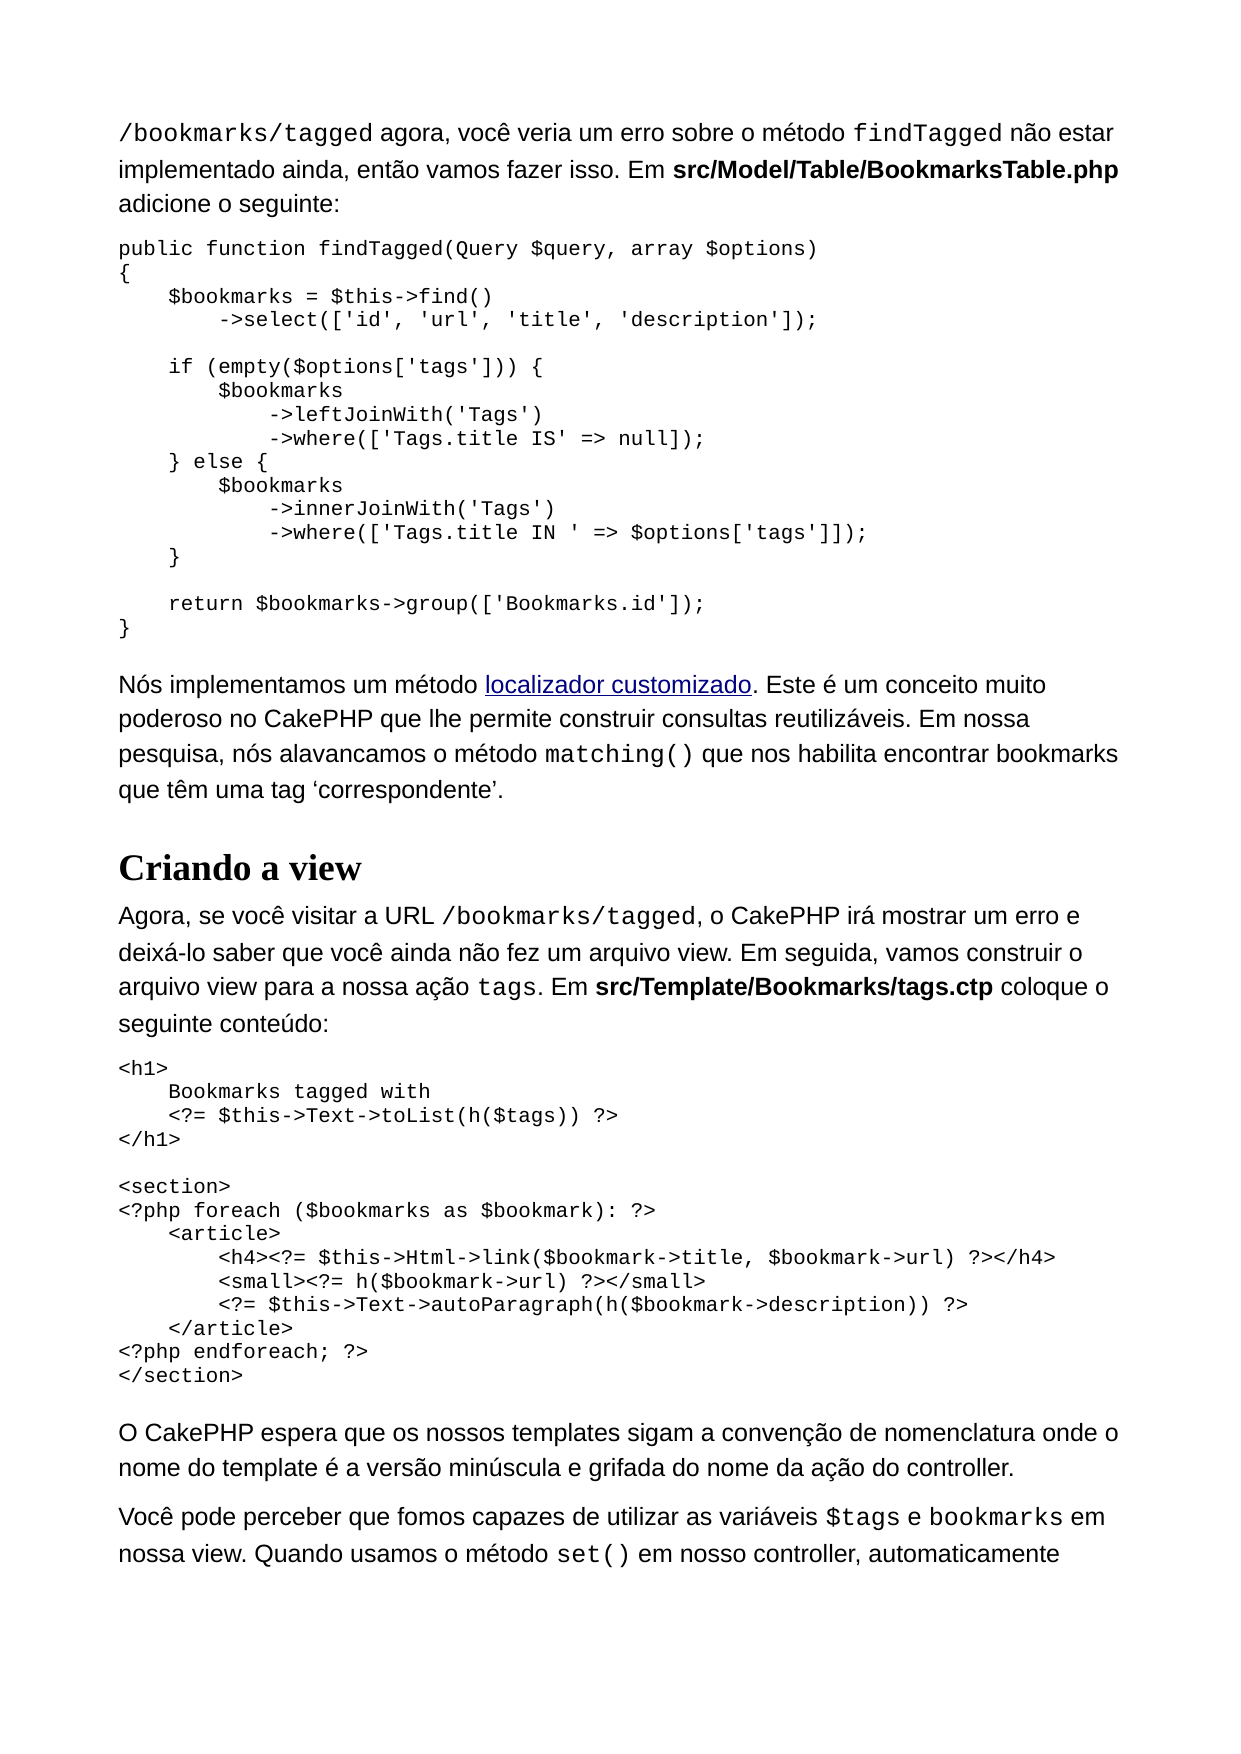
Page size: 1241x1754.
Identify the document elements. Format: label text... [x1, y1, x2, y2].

text ->select(['id', 'url', 'title', 'description']); [118, 309, 1122, 333]
text <small><?= h($bookmark->url) ?></small> [118, 1271, 1122, 1294]
text </article> [118, 1318, 1122, 1342]
text <?= $this->Text->toList(h($tags)) ?> [118, 1105, 1122, 1129]
text return $bookmarks->group(['Bookmarks.id']); [118, 593, 1122, 617]
text } [118, 546, 1122, 569]
text $bookmarks [118, 475, 1122, 498]
text ->where(['Tags.title IN ' => $options['tags']]); [118, 522, 1122, 546]
text Nós implementamos um método localizador customizado. Este é um conceito muito poderoso no CakePHP que lhe permite construir consultas reutilizáveis. Em nossa pesquisa, nós alavancamos o método matching() que nos habilita encontrar bookmarks que têm uma tag ‘correspondente’. [118, 670, 1122, 804]
text </h1> [118, 1129, 1122, 1152]
text Você pode perceber que fomos capazes de utilizar as variáveis $tags e bookmarks em nossa view. Quando usamos o método set() em nosso controller, automaticamente [118, 1502, 1122, 1569]
text Agora, se você visitar a URL /bookmarks/tagged, o CakePHP irá mostrar um erro e deixá-lo saber que você ainda não fez um arquivo view. Em seguida, vamos construir o arquivo view para a nossa ação tags. Em src/Template/Bookmarks/tags.ctp coloque o seguinte conteúdo: [118, 901, 1122, 1037]
text <h1> [118, 1058, 1122, 1081]
text ->leftJoinWith('Tags') [118, 404, 1122, 427]
text <?php foreach ($bookmarks as $bookmark): ?> [118, 1200, 1122, 1223]
text <section> [118, 1176, 1122, 1200]
text </section> [118, 1365, 1122, 1389]
text <?php endforeach; ?> [118, 1342, 1122, 1365]
text if (empty($options['tags'])) { [118, 357, 1122, 380]
text $bookmarks = $this->find() [118, 286, 1122, 309]
text ->innerJoinWith('Tags') [118, 498, 1122, 522]
text O CakePHP espera que os nossos templates sigam a convenção de nomenclatura onde o nome do template é a versão minúscula e grifada do nome da ação do controller. [118, 1418, 1122, 1482]
text /bookmarks/tagged agora, você veria um erro sobre o método findTagged não estar implementado ainda, então vamos fazer isso. Em src/Model/Table/BookmarksTable.php adicione o seguinte: [118, 118, 1122, 218]
text } else { [118, 451, 1122, 475]
text Bookmarks tagged with [118, 1081, 1122, 1105]
subtitle Criando a view [118, 845, 1122, 888]
text } [118, 617, 1122, 640]
text <article> [118, 1223, 1122, 1247]
text public function findTagged(Query $query, array $options) [118, 238, 1122, 262]
text ->where(['Tags.title IS' => null]); [118, 427, 1122, 451]
text <h4><?= $this->Html->link($bookmark->title, $bookmark->url) ?></h4> [118, 1247, 1122, 1271]
text <?= $this->Text->autoParagraph(h($bookmark->description)) ?> [118, 1294, 1122, 1318]
text { [118, 262, 1122, 286]
text $bookmarks [118, 380, 1122, 404]
